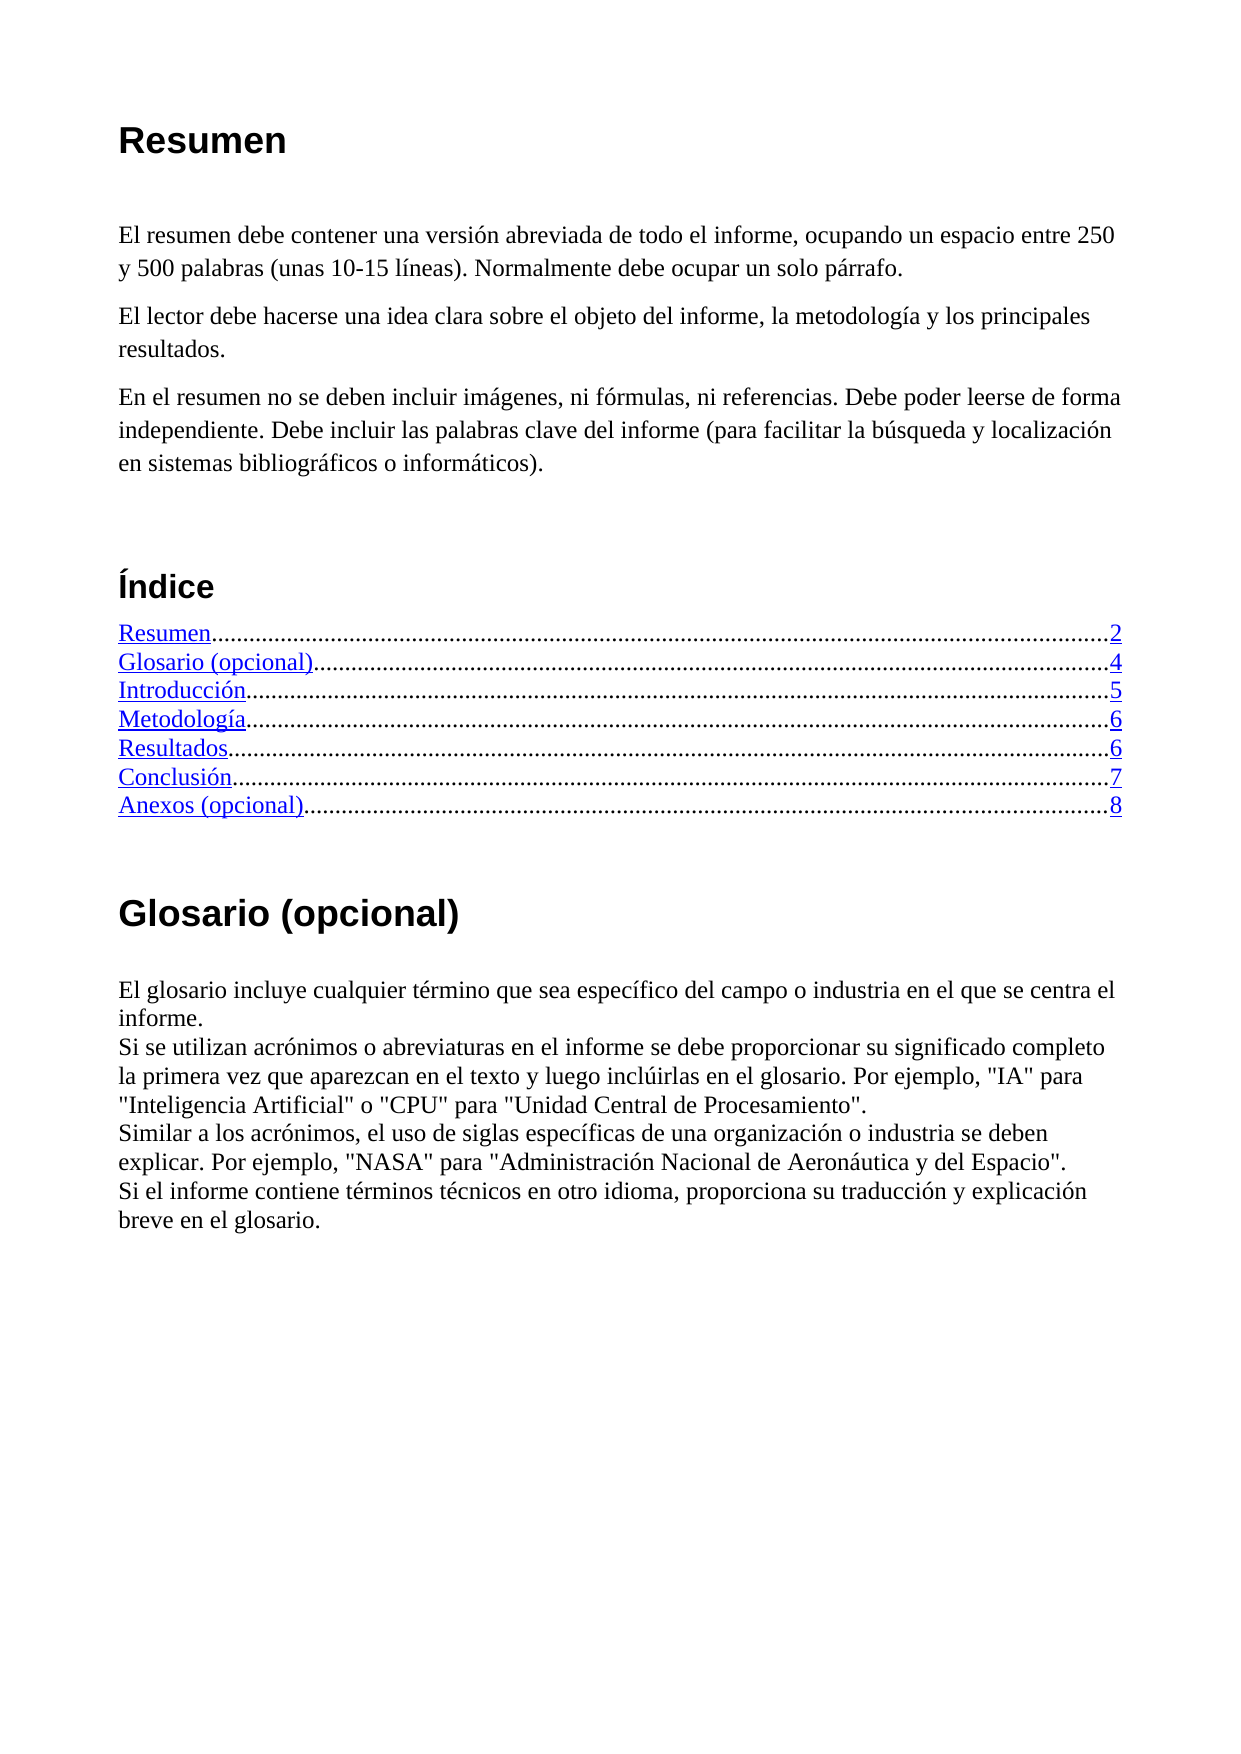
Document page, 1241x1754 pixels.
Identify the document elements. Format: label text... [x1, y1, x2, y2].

text Glosario (opcional) [118, 891, 1122, 934]
text El glosario incluye cualquier término que sea específico del campo o industria en el que se centra el informe. [118, 975, 1122, 1032]
text Si el informe contiene términos técnicos en otro idioma, proporciona su traducción y explicación breve en el glosario. [118, 1176, 1122, 1233]
text El resumen debe contener una versión abreviada de todo el informe, ocupando un espacio entre 250 y 500 palabras (unas 10-15 líneas). Normalmente debe ocupar un solo párrafo. [118, 221, 1122, 282]
text Resumen 2 [118, 618, 1122, 647]
text Similar a los acrónimos, el uso de siglas específicas de una organización o industria se deben explicar. Por ejemplo, "NASA" para "Administración Nacional de Aeronáutica y del Espacio". [118, 1118, 1122, 1176]
text Si se utilizan acrónimos o abreviaturas en el informe se debe proporcionar su significado completo la primera vez que aparezcan en el texto y luego inclúirlas en el glosario. Por ejemplo, "IA" para "Inteligencia Artificial" o "CPU" para "Unidad Central de Procesamiento". [118, 1032, 1122, 1118]
text Índice [118, 567, 1122, 606]
text Conclusión 7 [118, 762, 1122, 791]
text El lector debe hacerse una idea clara sobre el objeto del informe, la metodología y los principales resultados. [118, 301, 1122, 363]
text Glosario (opcional) 4 [118, 647, 1122, 676]
text Introducción 5 [118, 676, 1122, 704]
text Anexos (opcional) 8 [118, 791, 1122, 819]
text Metodología 6 [118, 704, 1122, 733]
text En el resumen no se deben incluir imágenes, ni fórmulas, ni referencias. Debe poder leerse de forma independiente. Debe incluir las palabras clave del informe (para facilitar la búsqueda y localización en sistemas bibliográficos o informáticos). [118, 382, 1122, 477]
text Resumen [118, 118, 1122, 161]
text Resultados 6 [118, 733, 1122, 762]
